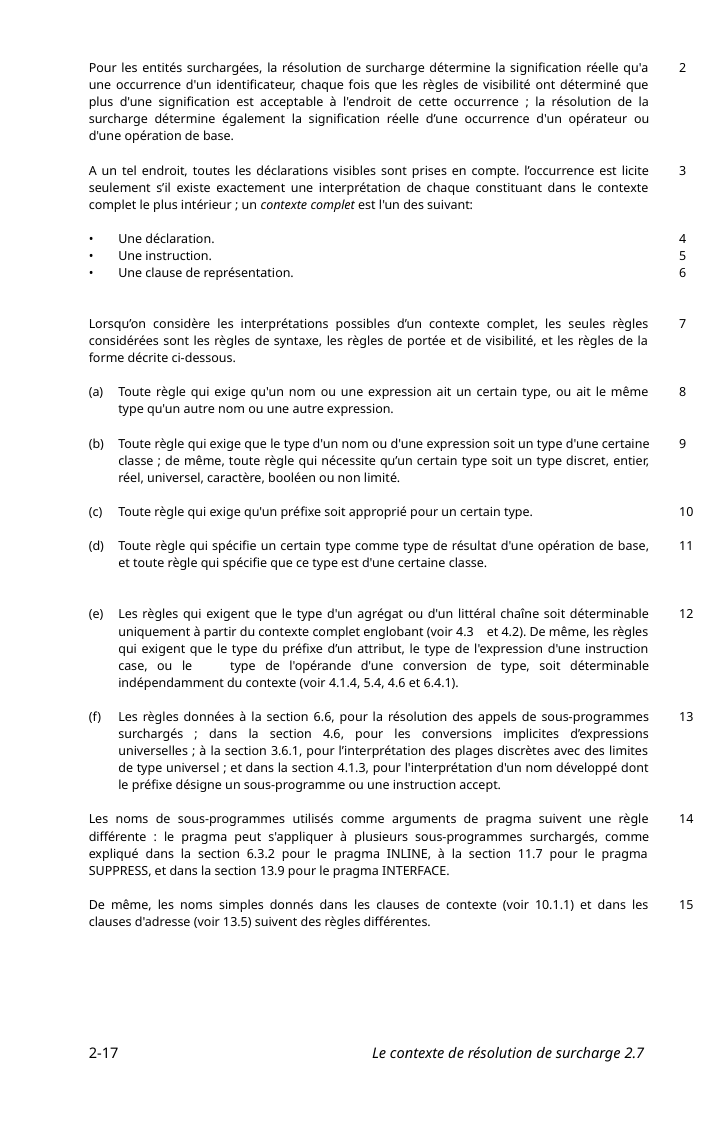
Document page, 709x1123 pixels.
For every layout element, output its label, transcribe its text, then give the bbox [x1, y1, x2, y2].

text A un tel endroit, toutes les déclarations visibles sont prises en compte. l’occurrence est licite seulement s’il existe exactement une interprétation de chaque constituant dans le contexte complet le plus intérieur ; un contexte complet est l'un des suivant: [88, 162, 649, 213]
list Toute règle qui exige qu'un nom ou une expression ait un certain type, ou ait le même type qu'un autre nom ou une autre expression. [88, 383, 649, 418]
text De même, les noms simples donnés dans les clauses de contexte (voir 10.1.1) et dans les clauses d'adresse (voir 13.5) suivent des règles différentes. [88, 896, 649, 930]
text Les noms de sous-programmes utilisés comme arguments de pragma suivent une règle différente : le pragma peut s'appliquer à plusieurs sous-programmes surchargés, comme expliqué dans la section 6.3.2 pour le pragma INLINE, à la section 11.7 pour le pragma SUPPRESS, et dans la section 13.9 pour le pragma INTERFACE. [88, 811, 649, 879]
list Toute règle qui exige qu'un préfixe soit approprié pour un certain type. [88, 503, 649, 520]
list Les règles données à la section 6.6, pour la résolution des appels de sous-programmes surchargés ; dans la section 4.6, pour les conversions implicites d’expressions universelles ; à la section 3.6.1, pour l’interprétation des plages discrètes avec des limites de type universel ; et dans la section 4.1.3, pour l'interprétation d'un nom développé dont le préfixe désigne un sous-programme ou une instruction accept. [88, 708, 649, 793]
list Une instruction. [88, 247, 649, 264]
list Une clause de représentation. [88, 264, 649, 281]
text Lorsqu’on considère les interprétations possibles d’un contexte complet, les seules règles considérées sont les règles de syntaxe, les règles de portée et de visibilité, et les règles de la forme décrite ci-dessous. [88, 315, 649, 366]
text Pour les entités surchargées, la résolution de surcharge détermine la signification réelle qu'a une occurrence d'un identificateur, chaque fois que les règles de visibilité ont déterminé que plus d'une signification est acceptable à l'endroit de cette occurrence ; la résolution de la surcharge détermine également la signification réelle d’une occurrence d'un opérateur ou d'une opération de base. [88, 59, 649, 144]
list Les règles qui exigent que le type d'un agrégat ou d'un littéral chaîne soit déterminable uniquement à partir du contexte complet englobant (voir 4.3 et 4.2). De même, les règles qui exigent que le type du préfixe d’un attribut, le type de l'expression d'une instruction case, ou le type de l'opérande d'une conversion de type, soit déterminable indépendamment du contexte (voir 4.1.4, 5.4, 4.6 et 6.4.1). [88, 606, 649, 691]
list Une déclaration. [88, 230, 649, 247]
list Toute règle qui exige que le type d'un nom ou d'une expression soit un type d'une certaine classe ; de même, toute règle qui nécessite qu’un certain type soit un type discret, entier, réel, universel, caractère, booléen ou non limité. [88, 435, 649, 486]
list Toute règle qui spécifie un certain type comme type de résultat d'une opération de base, et toute règle qui spécifie que ce type est d'une certaine classe. [88, 537, 649, 571]
